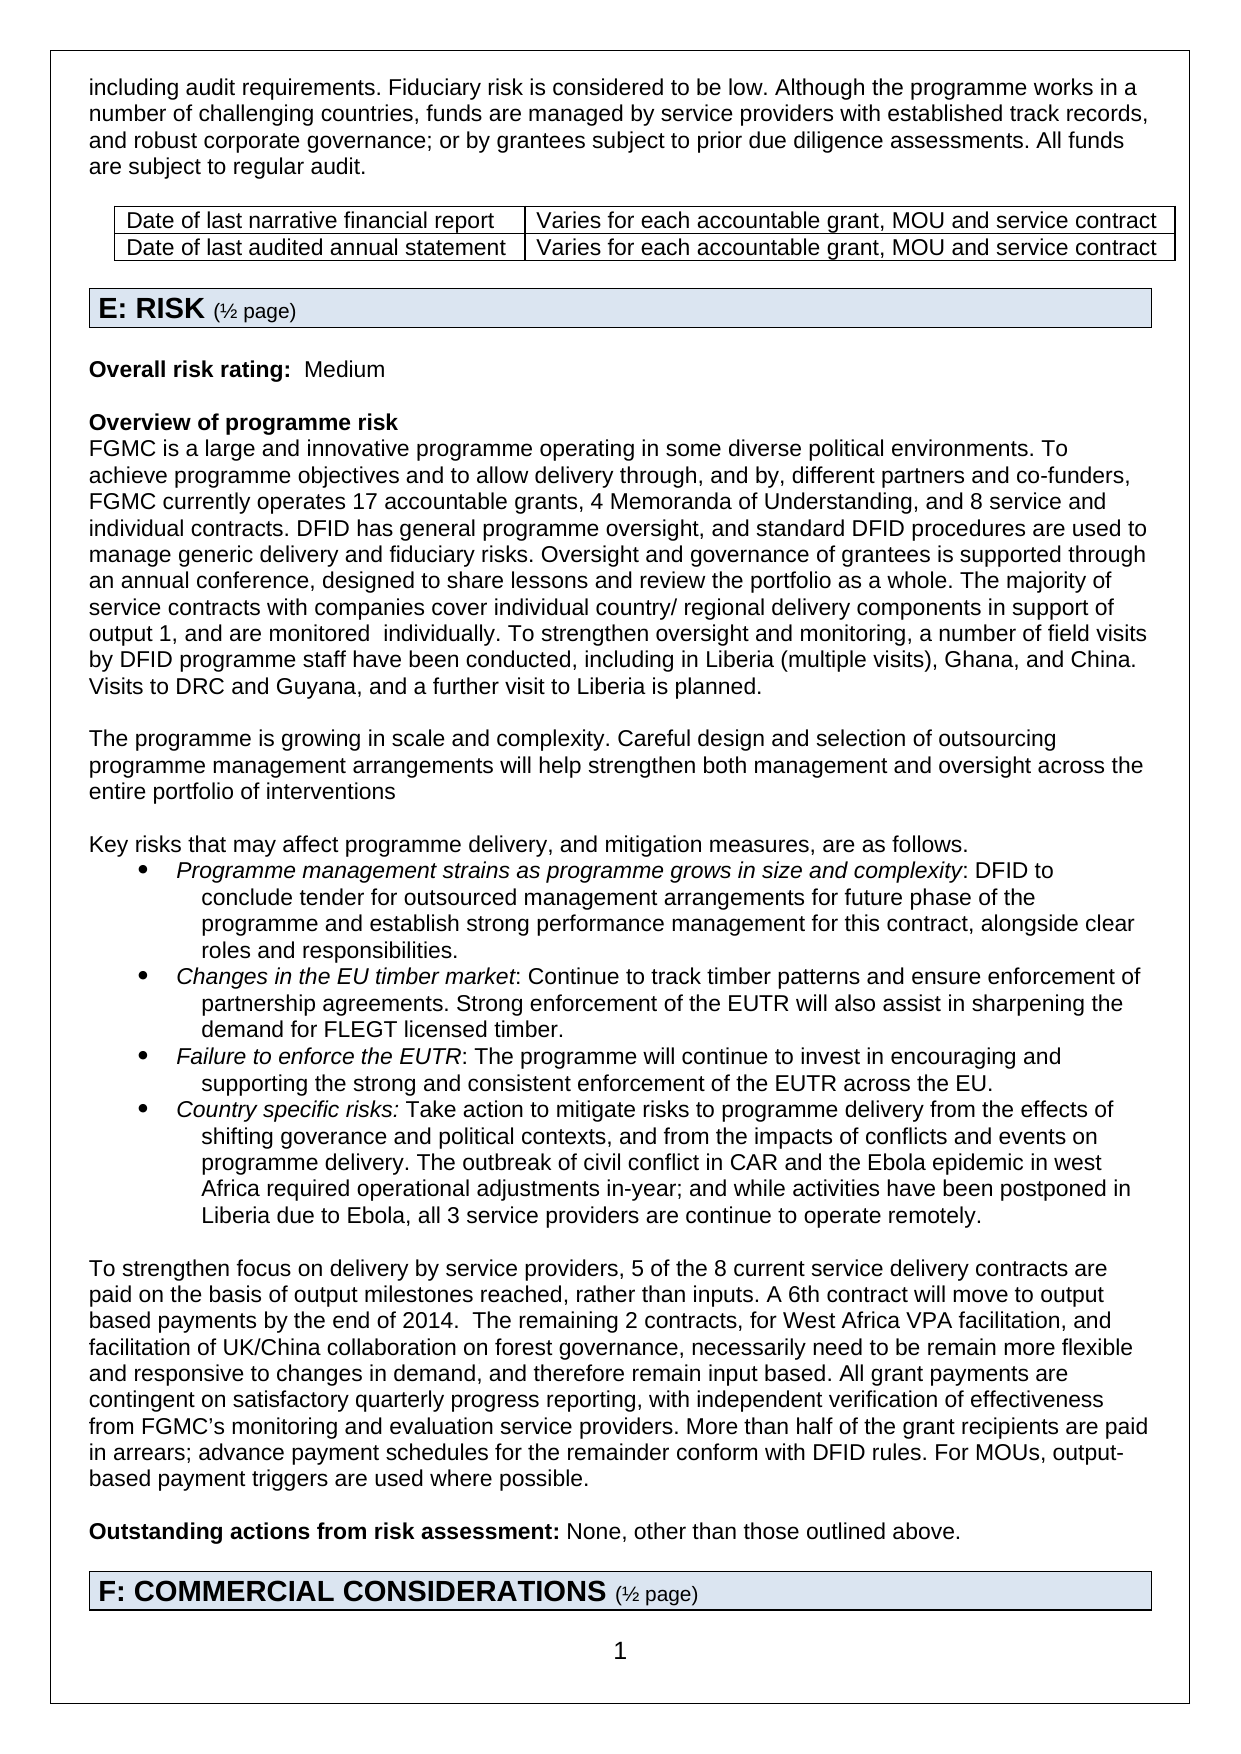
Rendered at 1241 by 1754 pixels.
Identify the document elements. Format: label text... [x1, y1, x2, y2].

table_cell Date of last audited annual statement [115, 234, 524, 260]
text E: RISK (½ page) [90, 289, 1151, 327]
table_header Varies for each accountable grant, MOU and service contract [526, 207, 1174, 233]
table_cell Varies for each accountable grant, MOU and service contract [526, 234, 1174, 260]
table_header Date of last narrative financial report [115, 207, 524, 233]
text Overall risk rating: Medium [89, 356, 1152, 383]
list Programme management strains as programme grows in size and complexity: DFID to conclude tender for outsourced management arrangements for future phase of the programme and establish strong performance management for this contract, alongside clear roles and responsibilities. [139, 857, 1152, 963]
list Failure to enforce the EUTR: The programme will continue to invest in encouraging and supporting the strong and consistent enforcement of the EUTR across the EU. [139, 1043, 1152, 1096]
list Country specific risks: Take action to mitigate risks to programme delivery from the effects of shifting goverance and political contexts, and from the impacts of conflicts and events on programme delivery. The outbreak of civil conflict in CAR and the Ebola epidemic in west Africa required operational adjustments in-year; and while activities have been postponed in Liberia due to Ebola, all 3 service providers are continue to operate remotely. [139, 1096, 1152, 1228]
text Outstanding actions from risk assessment: None, other than those outlined above. [89, 1518, 1152, 1544]
text FGMC is a large and innovative programme operating in some diverse political environments. To achieve programme objectives and to allow delivery through, and by, different partners and co-funders, FGMC currently operates 17 accountable grants, 4 Memoranda of Understanding, and 8 service and individual contracts. DFID has general programme oversight, and standard DFID procedures are used to manage generic delivery and fiduciary risks. Oversight and governance of grantees is supported through an annual conference, designed to share lessons and review the portfolio as a whole. The majority of service contracts with companies cover individual country/ regional delivery components in support of output 1, and are monitored individually. To strengthen oversight and monitoring, a number of field visits by DFID programme staff have been conducted, including in Liberia (multiple visits), Ghana, and China. Visits to DRC and Guyana, and a further visit to Liberia is planned. [89, 435, 1152, 699]
text Key risks that may affect programme delivery, and mitigation measures, are as follows. [89, 831, 1152, 857]
list Changes in the EU timber market: Continue to track timber patterns and ensure enforcement of partnership agreements. Strong enforcement of the EUTR will also assist in sharpening the demand for FLEGT licensed timber. [139, 963, 1152, 1043]
text The programme is growing in scale and complexity. Careful design and selection of outsourcing programme management arrangements will help strengthen both management and oversight across the entire portfolio of interventions [89, 725, 1152, 804]
text including audit requirements. Fiduciary risk is considered to be low. Although the programme works in a number of challenging countries, funds are managed by service providers with established track records, and robust corporate governance; or by grantees subject to prior due diligence assessments. All funds are subject to regular audit. [89, 74, 1152, 179]
text To strengthen focus on delivery by service providers, 5 of the 8 current service delivery contracts are paid on the basis of output milestones reached, rather than inputs. A 6th contract will move to output based payments by the end of 2014. The remaining 2 contracts, for West Africa VPA facilitation, and facilitation of UK/China collaboration on forest governance, necessarily need to be remain more flexible and responsive to changes in demand, and therefore remain input based. All grant payments are contingent on satisfactory quarterly progress reporting, with independent verification of effectiveness from FGMC’s monitoring and evaluation service providers. More than half of the grant recipients are paid in arrears; advance payment schedules for the remainder conform with DFID rules. For MOUs, output-based payment triggers are used where possible. [89, 1254, 1152, 1492]
text Overview of programme risk [89, 409, 1152, 435]
text F: COMMERCIAL CONSIDERATIONS (½ page) [90, 1572, 1151, 1609]
